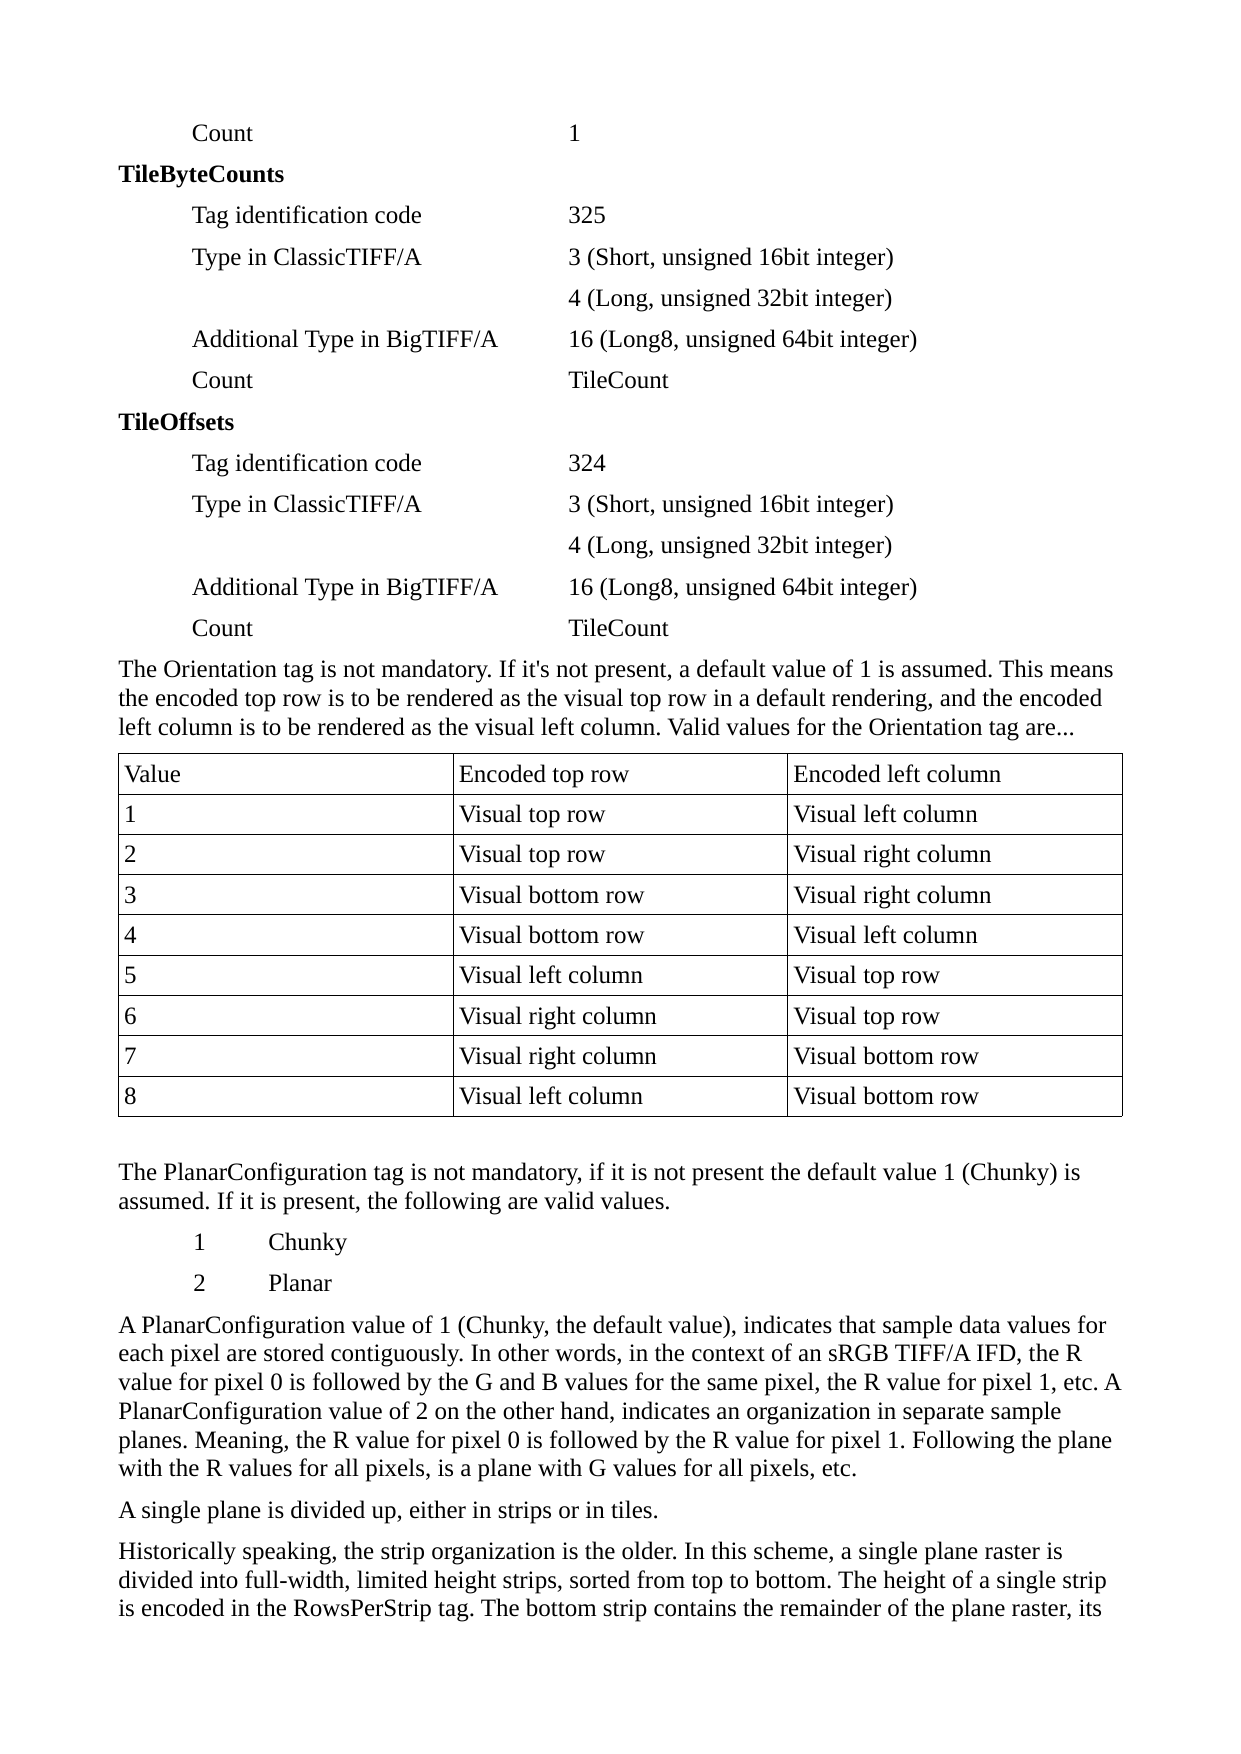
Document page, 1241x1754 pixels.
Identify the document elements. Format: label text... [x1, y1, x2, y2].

text 2 Planar [118, 1268, 1122, 1297]
text Count 1 [192, 118, 1122, 147]
text Tag identification code 325 [192, 201, 1122, 229]
text TileOffsets [118, 407, 1122, 436]
table_cell Visual right column [788, 875, 1122, 914]
text Count TileCount [192, 613, 1122, 642]
table_cell 2 [119, 835, 453, 874]
text Type in ClassicTIFF/A 3 (Short, unsigned 16bit integer) [192, 489, 1122, 518]
table_cell Visual top row [788, 996, 1122, 1035]
table_cell 3 [119, 875, 453, 914]
table_cell Visual right column [454, 1036, 787, 1076]
table_cell Visual bottom row [788, 1036, 1122, 1076]
text TileByteCounts [118, 159, 1122, 188]
table_header Value [119, 754, 453, 793]
table_cell Visual left column [454, 1077, 787, 1116]
table_cell Visual bottom row [788, 1077, 1122, 1116]
table_cell 7 [119, 1036, 453, 1076]
text 1 Chunky [118, 1227, 1122, 1256]
table_header Encoded top row [454, 754, 787, 793]
table_cell Visual left column [454, 956, 787, 995]
table_cell 8 [119, 1077, 453, 1116]
text Additional Type in BigTIFF/A 16 (Long8, unsigned 64bit integer) [192, 324, 1122, 353]
table_cell Visual left column [788, 915, 1122, 955]
table_cell Visual bottom row [454, 875, 787, 914]
table_cell Visual bottom row [454, 915, 787, 955]
table_cell 4 [119, 915, 453, 955]
text 4 (Long, unsigned 32bit integer) [192, 283, 1122, 312]
table_cell Visual top row [454, 795, 787, 834]
text A single plane is divided up, either in strips or in tiles. [118, 1495, 1122, 1523]
text A PlanarConfiguration value of 1 (Chunky, the default value), indicates that sample data values for each pixel are stored contiguously. In other words, in the context of an sRGB TIFF/A IFD, the R value for pixel 0 is followed by the G and B values for the same pixel, the R value for pixel 1, etc. A PlanarConfiguration value of 2 on the other hand, indicates an organization in separate sample planes. Meaning, the R value for pixel 0 is followed by the R value for pixel 1. Following the plane with the R values for all pixels, is a plane with G values for all pixels, etc. [118, 1310, 1122, 1482]
text 4 (Long, unsigned 32bit integer) [192, 531, 1122, 559]
text The Orientation tag is not mandatory. If it's not present, a default value of 1 is assumed. This means the encoded top row is to be rendered as the visual top row in a default rendering, and the encoded left column is to be rendered as the visual left column. Valid values for the Orientation tag are... [118, 654, 1122, 741]
text Tag identification code 324 [192, 448, 1122, 477]
table_cell Visual right column [454, 996, 787, 1035]
table_cell Visual left column [788, 795, 1122, 834]
table_cell Visual top row [788, 956, 1122, 995]
text Additional Type in BigTIFF/A 16 (Long8, unsigned 64bit integer) [192, 572, 1122, 601]
table_cell 5 [119, 956, 453, 995]
table_cell 6 [119, 996, 453, 1035]
table_header Encoded left column [788, 754, 1122, 793]
text Count TileCount [192, 366, 1122, 394]
table_cell Visual right column [788, 835, 1122, 874]
text Historically speaking, the strip organization is the older. In this scheme, a single plane raster is divided into full-width, limited height strips, sorted from top to bottom. The height of a single strip is encoded in the RowsPerStrip tag. The bottom strip contains the remainder of the plane raster, its [118, 1536, 1122, 1622]
text The PlanarConfiguration tag is not mandatory, if it is not present the default value 1 (Chunky) is assumed. If it is present, the following are valid values. [118, 1157, 1122, 1215]
table_cell 1 [119, 795, 453, 834]
table_cell Visual top row [454, 835, 787, 874]
text Type in ClassicTIFF/A 3 (Short, unsigned 16bit integer) [192, 242, 1122, 271]
